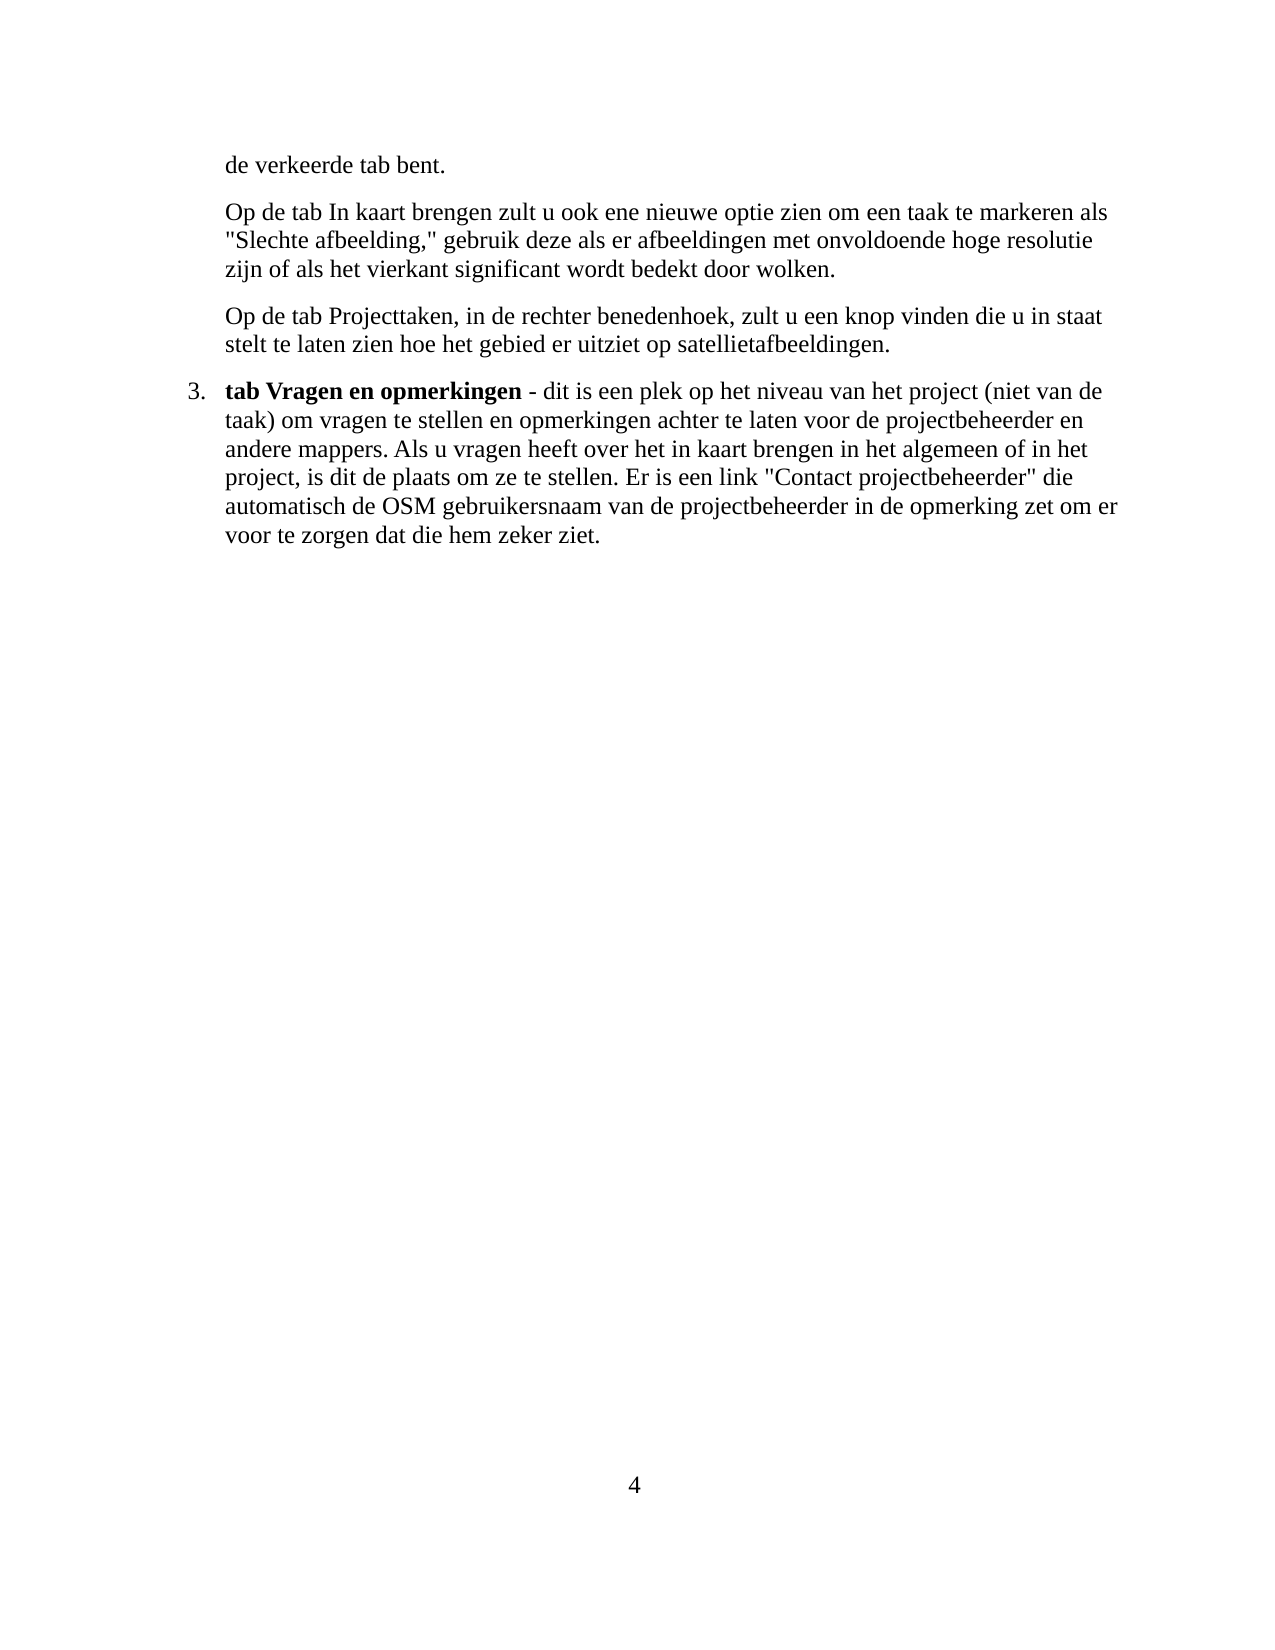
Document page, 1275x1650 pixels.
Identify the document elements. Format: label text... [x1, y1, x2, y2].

list de verkeerde tab bent. [187, 150, 1125, 179]
list tab Vragen en opmerkingen - dit is een plek op het niveau van het project (niet van de taak) om vragen te stellen en opmerkingen achter te laten voor de projectbeheerder en andere mappers. Als u vragen heeft over het in kaart brengen in het algemeen of in het project, is dit de plaats om ze te stellen. Er is een link "Contact projectbeheerder" die automatisch de OSM gebruikersnaam van de projectbeheerder in de opmerking zet om er voor te zorgen dat die hem zeker ziet. [187, 376, 1125, 549]
list Op de tab In kaart brengen zult u ook ene nieuwe optie zien om een taak te markeren als "Slechte afbeelding," gebruik deze als er afbeeldingen met onvoldoende hoge resolutie zijn of als het vierkant significant wordt bedekt door wolken. [187, 197, 1125, 283]
list Op de tab Projecttaken, in de rechter benedenhoek, zult u een knop vinden die u in staat stelt te laten zien hoe het gebied er uitziet op satellietafbeeldingen. [187, 301, 1125, 358]
